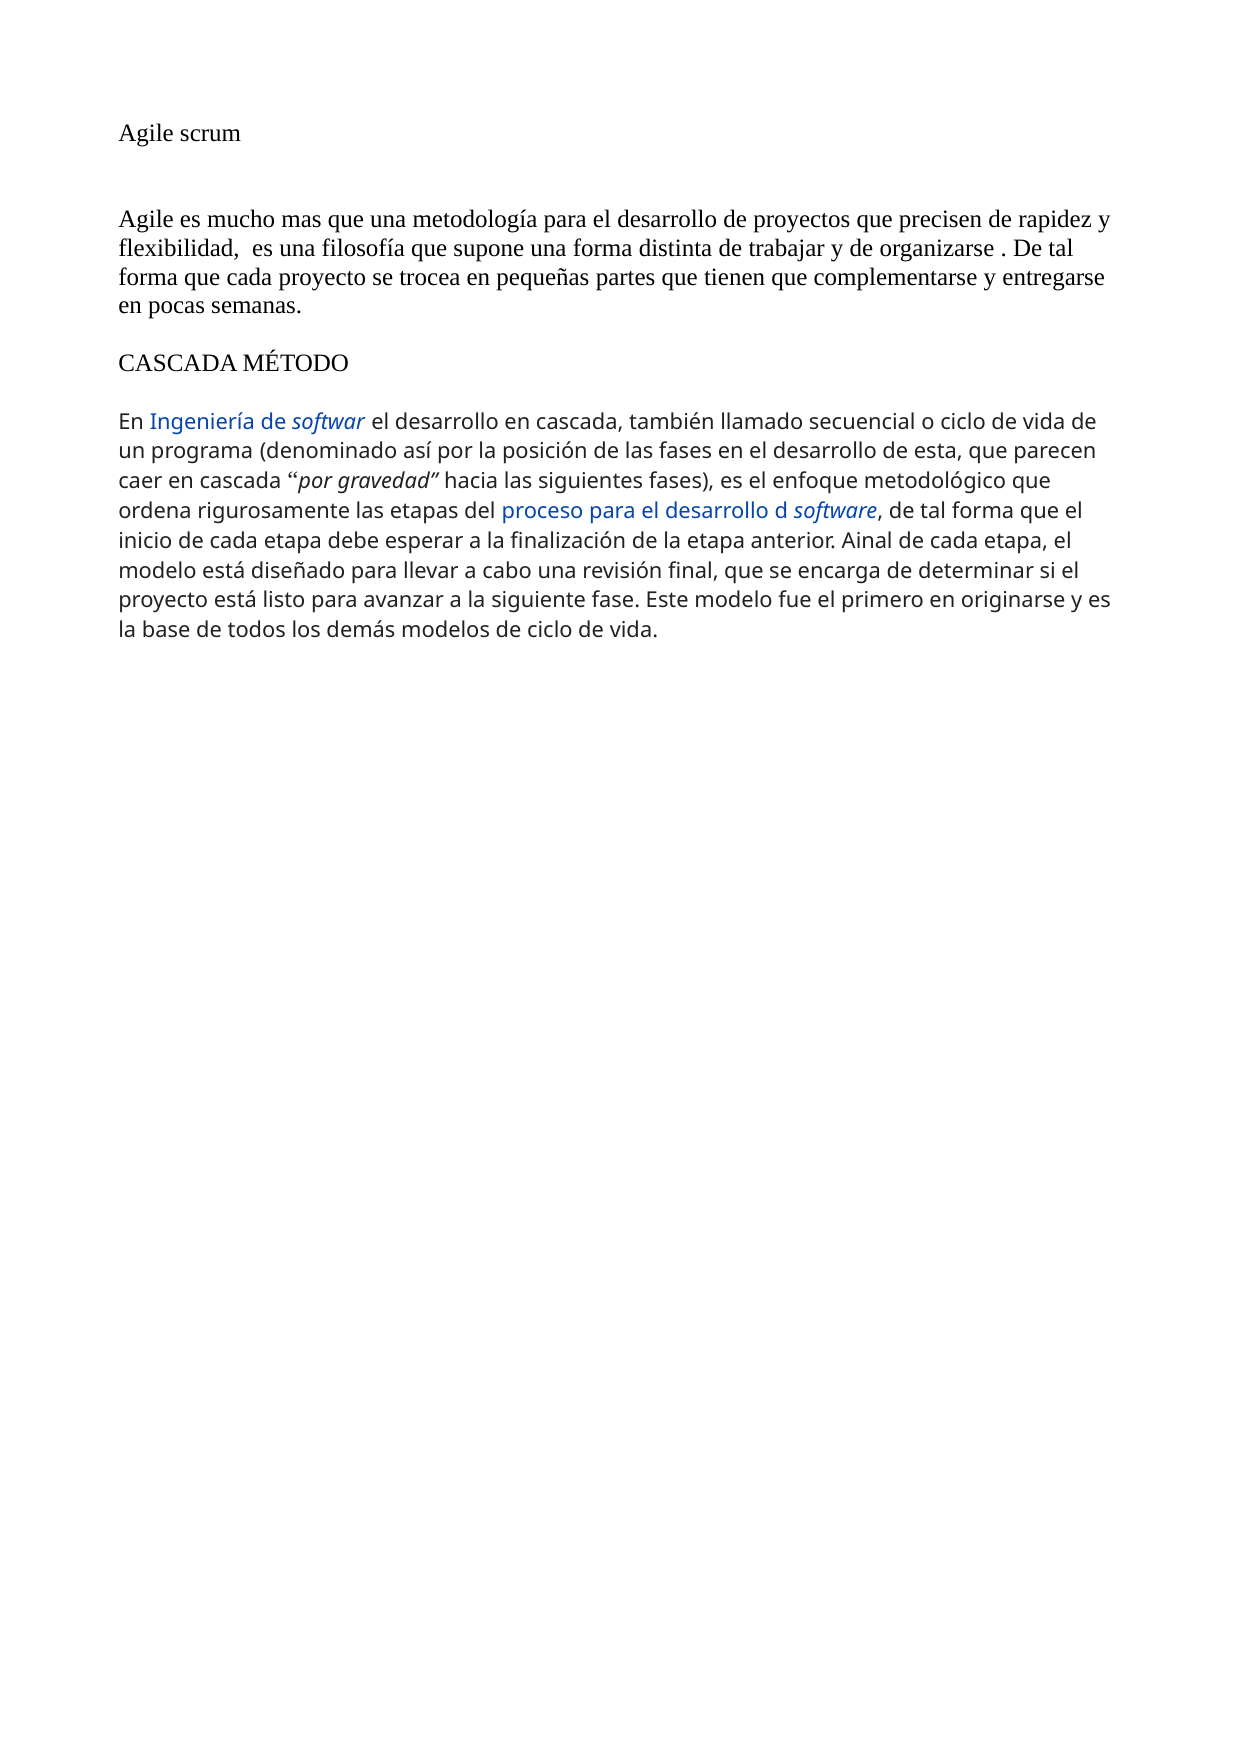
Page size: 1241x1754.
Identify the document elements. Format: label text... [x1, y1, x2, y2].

text CASCADA MÉTODO [118, 348, 1122, 377]
text En Ingeniería de softwar el desarrollo en cascada, también llamado secuencial o ciclo de vida de un programa (denominado así por la posición de las fases en el desarrollo de esta, que parecen caer en cascada “por gravedad” hacia las siguientes fases), es el enfoque metodológico que ordena rigurosamente las etapas del proceso para el desarrollo d software, de tal forma que el inicio de cada etapa debe esperar a la finalización de la etapa anterior. Ainal de cada etapa, el modelo está diseñado para llevar a cabo una revisión final, que se encarga de determinar si el proyecto está listo para avanzar a la siguiente fase. Este modelo fue el primero en originarse y es la base de todos los demás modelos de ciclo de vida. [118, 406, 1122, 644]
text Agile scrum [118, 118, 1122, 147]
text Agile es mucho mas que una metodología para el desarrollo de proyectos que precisen de rapidez y flexibilidad, es una filosofía que supone una forma distinta de trabajar y de organizarse . De tal forma que cada proyecto se trocea en pequeñas partes que tienen que complementarse y entregarse en pocas semanas. [118, 204, 1122, 319]
